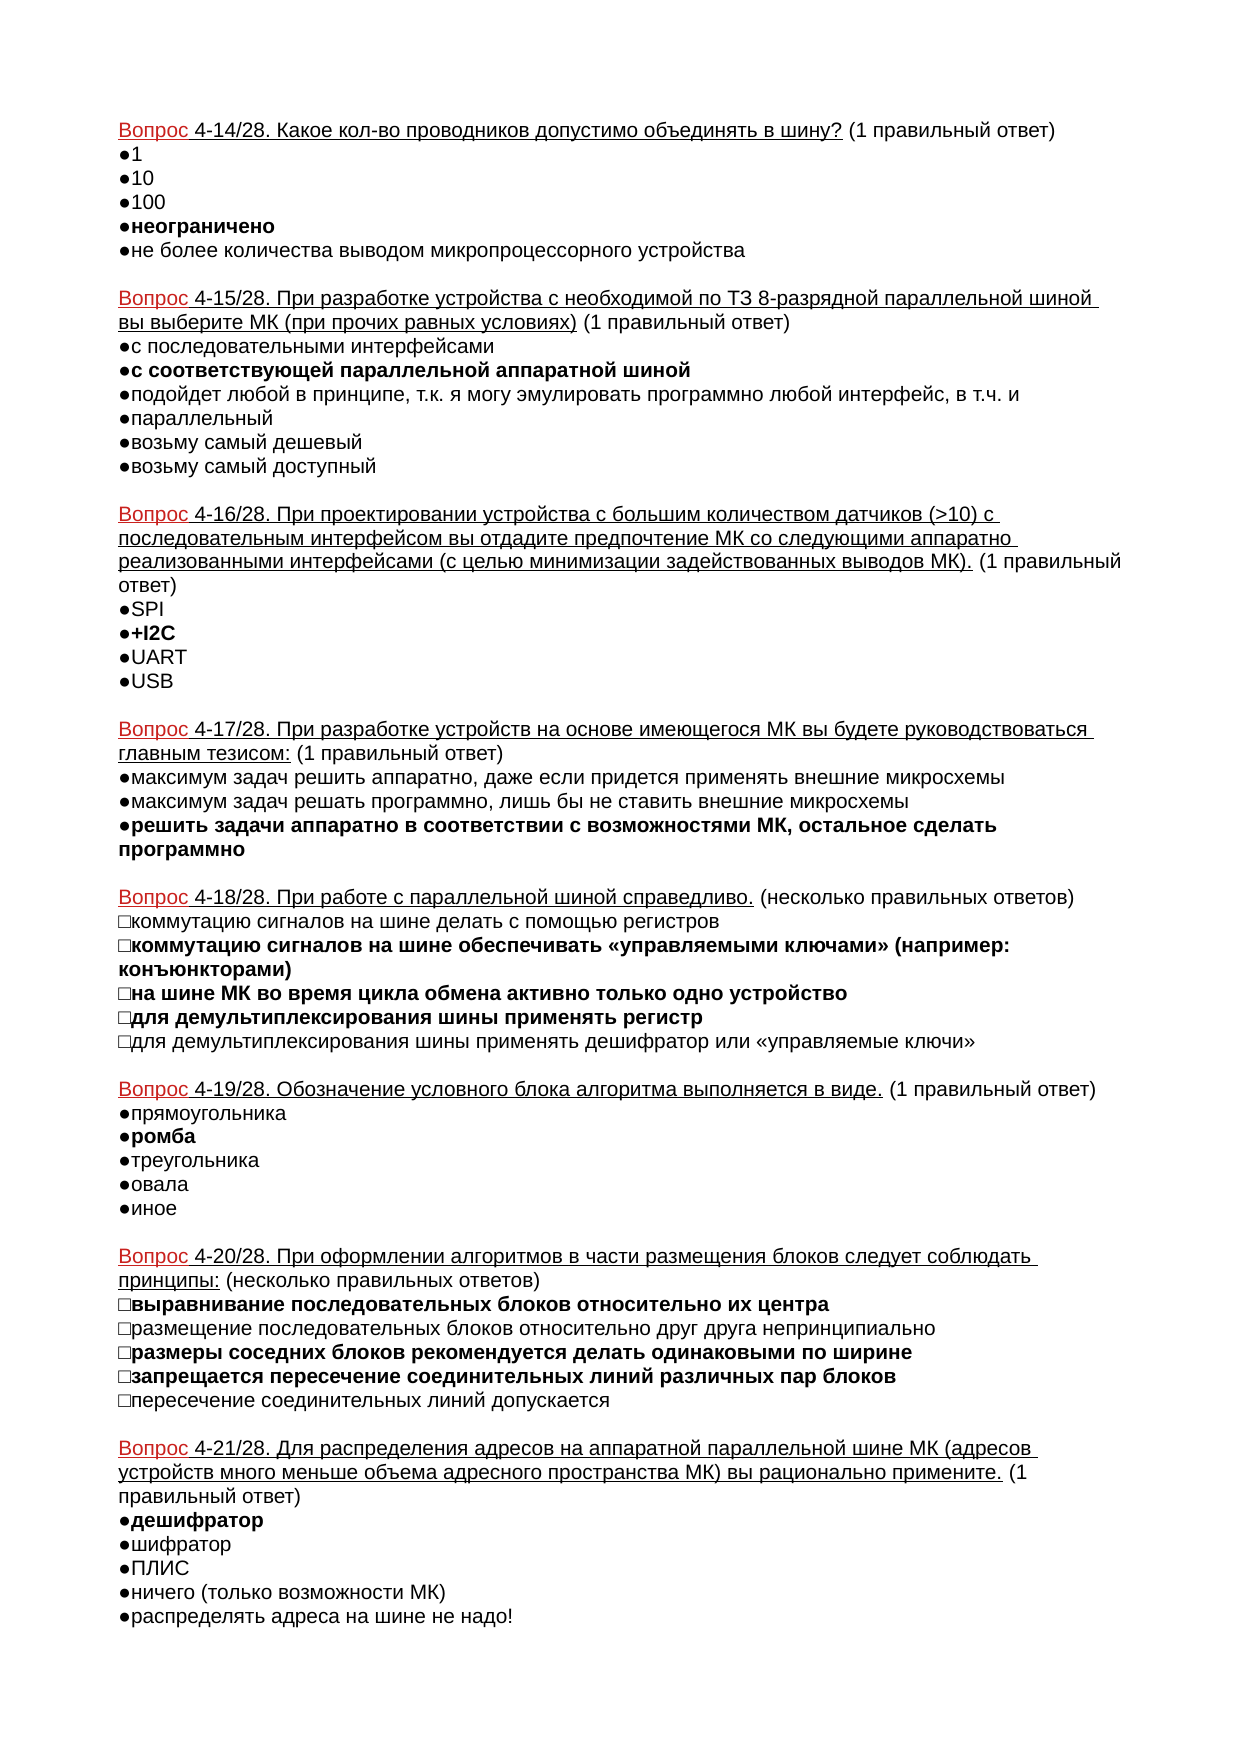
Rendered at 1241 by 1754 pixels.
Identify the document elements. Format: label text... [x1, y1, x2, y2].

text □размеры соседних блоков рекомендуется делать одинаковыми по ширине [118, 1340, 1122, 1364]
text □размещение последовательных блоков относительно друг друга непринципиально [118, 1316, 1122, 1340]
text ●решить задачи аппаратно в соответствии с возможностями МК, остальное сделать программно [118, 813, 1122, 861]
text ●не более количества выводом микропроцессорного устройства [118, 238, 1122, 262]
text Вопрос 4-15/28. При разработке устройства с необходимой по ТЗ 8-разрядной параллельной шиной вы выберите МК (при прочих равных условиях) (1 правильный ответ) [118, 286, 1122, 334]
text Вопрос 4-14/28. Какое кол-во проводников допустимо объединять в шину? (1 правильный ответ) [118, 118, 1122, 142]
text □на шине МК во время цикла обмена активно только одно устройство [118, 981, 1122, 1004]
text ●неограничено [118, 214, 1122, 238]
text ●шифратор [118, 1532, 1122, 1556]
text ●с последовательными интерфейсами [118, 334, 1122, 358]
text ●прямоугольника [118, 1100, 1122, 1124]
text ●возьму самый дешевый [118, 429, 1122, 453]
text ●распределять адреса на шине не надо! [118, 1603, 1122, 1627]
text ●100 [118, 190, 1122, 214]
text ●ничего (только возможности МК) [118, 1579, 1122, 1603]
text ●SPI [118, 597, 1122, 621]
text ●с соответствующей параллельной аппаратной шиной [118, 358, 1122, 382]
text ●UART [118, 645, 1122, 669]
text ●1 [118, 142, 1122, 166]
text ●овала [118, 1172, 1122, 1196]
text ●иное [118, 1196, 1122, 1220]
text □коммутацию сигналов на шине делать с помощью регистров [118, 909, 1122, 933]
text ●USB [118, 669, 1122, 693]
text Вопрос 4-16/28. При проектировании устройства с большим количеством датчиков (>10) с последовательным интерфейсом вы отдадите предпочтение МК со следующими аппаратно реализованными интерфейсами (с целью минимизации задействованных выводов МК). (1 правильный ответ) [118, 501, 1122, 597]
text Вопрос 4-18/28. При работе с параллельной шиной справедливо. (несколько правильных ответов) [118, 885, 1122, 909]
text □запрещается пересечение соединительных линий различных пар блоков [118, 1364, 1122, 1388]
text □пересечение соединительных линий допускается [118, 1388, 1122, 1412]
text ●возьму самый доступный [118, 453, 1122, 477]
text ●ПЛИС [118, 1556, 1122, 1579]
text ●подойдет любой в принципе, т.к. я могу эмулировать программно любой интерфейс, в т.ч. и ●параллельный [118, 382, 1122, 429]
text ●10 [118, 166, 1122, 190]
text Вопрос 4-17/28. При разработке устройств на основе имеющегося МК вы будете руководствоваться главным тезисом: (1 правильный ответ) [118, 717, 1122, 765]
text Вопрос 4-21/28. Для распределения адресов на аппаратной параллельной шине МК (адресов устройств много меньше объема адресного пространства МК) вы рационально примените. (1 правильный ответ) [118, 1436, 1122, 1508]
text ●максимум задач решить аппаратно, даже если придется применять внешние микросхемы [118, 765, 1122, 789]
text Вопрос 4-20/28. При оформлении алгоритмов в части размещения блоков следует соблюдать принципы: (несколько правильных ответов) [118, 1244, 1122, 1292]
text ●+I2C [118, 621, 1122, 645]
text ●ромба [118, 1124, 1122, 1148]
text Вопрос 4-19/28. Обозначение условного блока алгоритма выполняется в виде. (1 правильный ответ) [118, 1076, 1122, 1100]
text ●дешифратор [118, 1508, 1122, 1532]
text □выравнивание последовательных блоков относительно их центра [118, 1292, 1122, 1316]
text □коммутацию сигналов на шине обеспечивать «управляемыми ключами» (например: конъюнкторами) [118, 933, 1122, 981]
text ●треугольника [118, 1148, 1122, 1172]
text □для демультиплексирования шины применять дешифратор или «управляемые ключи» [118, 1028, 1122, 1052]
text □для демультиплексирования шины применять регистр [118, 1004, 1122, 1028]
text ●максимум задач решать программно, лишь бы не ставить внешние микросхемы [118, 789, 1122, 813]
